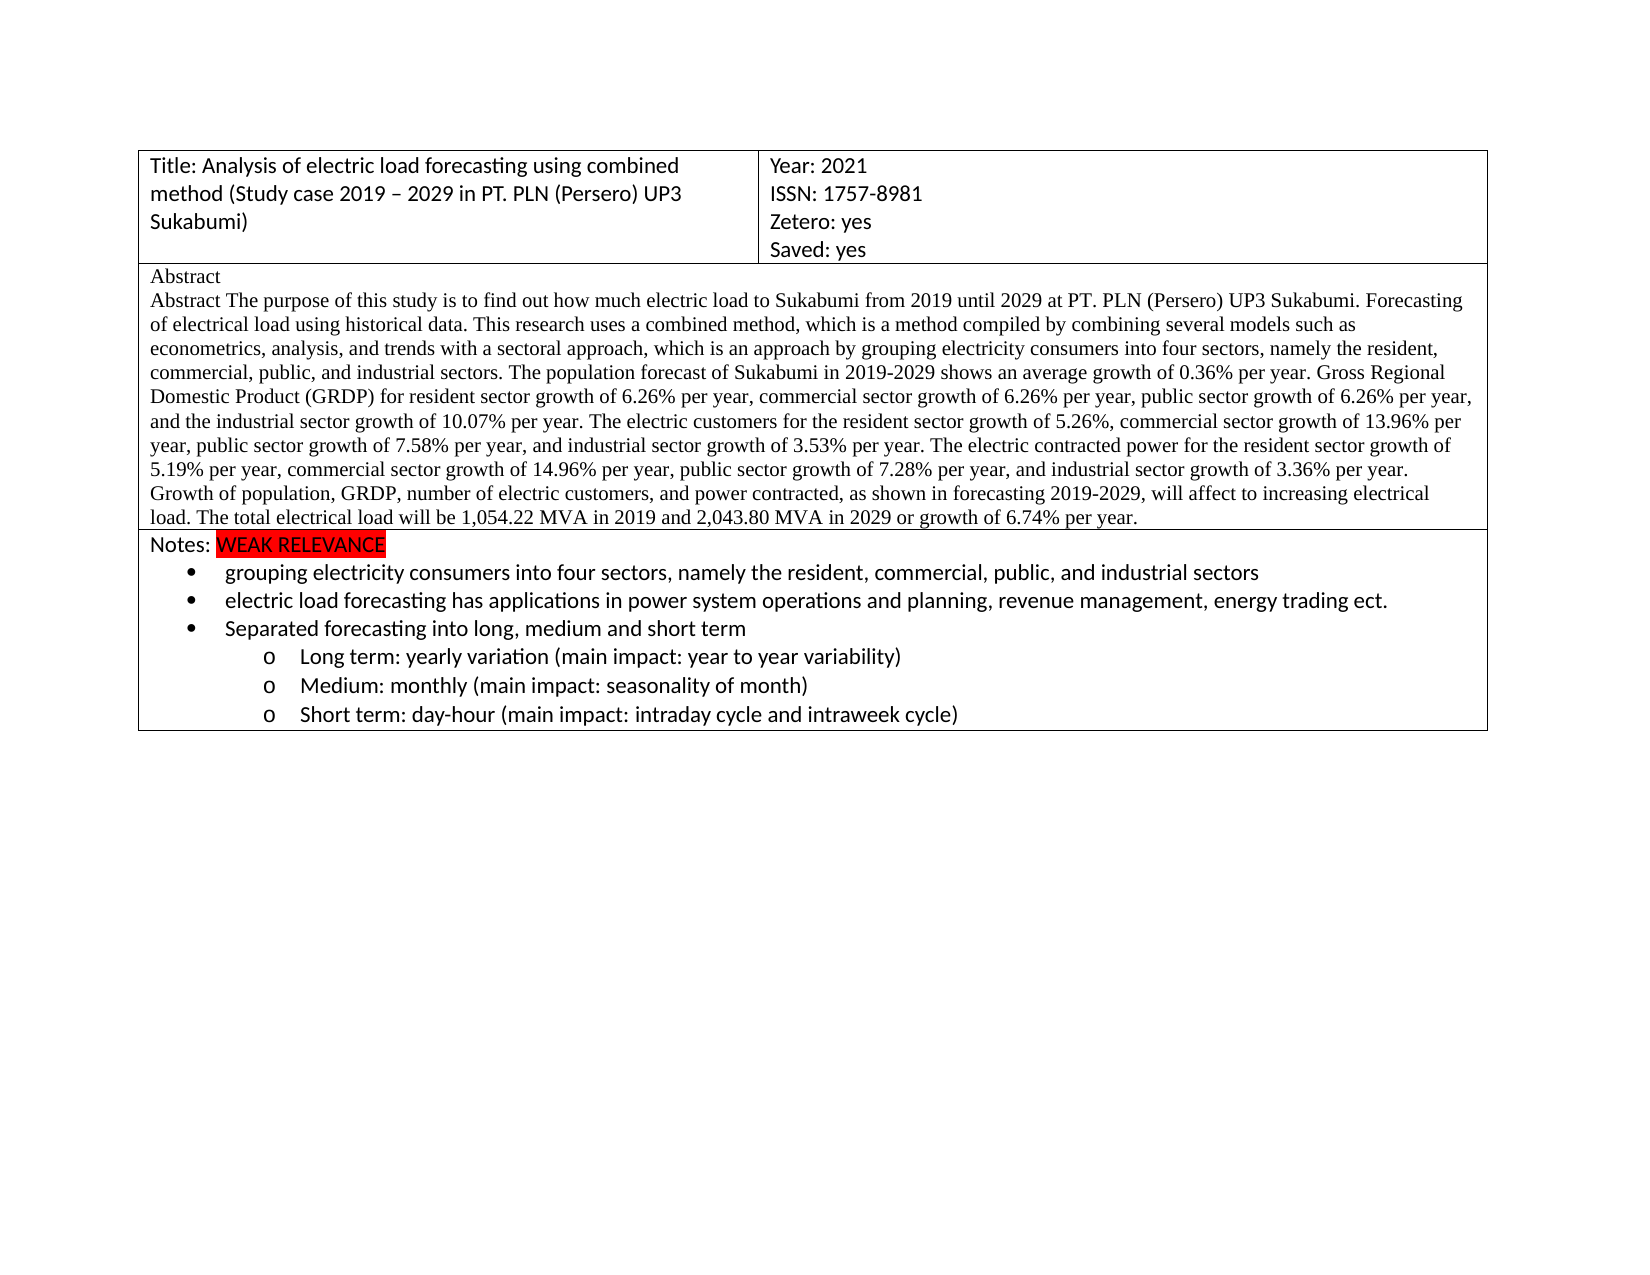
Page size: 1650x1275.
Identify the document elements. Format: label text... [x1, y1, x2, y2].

table_cell Notes: WEAK RELEVANCE grouping electricity consumers into four sectors, namely the resident, commercial, public, and industrial sectors electric load forecasting has applications in power system operations and planning, revenue management, energy trading ect. Separated forecasting into long, medium and short term Long term: yearly variation (main impact: year to year variability) Medium: monthly (main impact: seasonality of month) Short term: day-hour (main impact: intraday cycle and intraweek cycle) [139, 530, 1487, 729]
table_cell Abstract Abstract The purpose of this study is to find out how much electric load to Sukabumi from 2019 until 2029 at PT. PLN (Persero) UP3 Sukabumi. Forecasting of electrical load using historical data. This research uses a combined method, which is a method compiled by combining several models such as econometrics, analysis, and trends with a sectoral approach, which is an approach by grouping electricity consumers into four sectors, namely the resident, commercial, public, and industrial sectors. The population forecast of Sukabumi in 2019-2029 shows an average growth of 0.36% per year. Gross Regional Domestic Product (GRDP) for resident sector growth of 6.26% per year, commercial sector growth of 6.26% per year, public sector growth of 6.26% per year, and the industrial sector growth of 10.07% per year. The electric customers for the resident sector growth of 5.26%, commercial sector growth of 13.96% per year, public sector growth of 7.58% per year, and industrial sector growth of 3.53% per year. The electric contracted power for the resident sector growth of 5.19% per year, commercial sector growth of 14.96% per year, public sector growth of 7.28% per year, and industrial sector growth of 3.36% per year. Growth of population, GRDP, number of electric customers, and power contracted, as shown in forecasting 2019-2029, will affect to increasing electrical load. The total electrical load will be 1,054.22 MVA in 2019 and 2,043.80 MVA in 2029 or growth of 6.74% per year. [139, 264, 1487, 529]
table_header Year: 2021 ISSN: 1757-8981 Zetero: yes Saved: yes [759, 151, 1487, 263]
table_header Title: Analysis of electric load forecasting using combined method (Study case 2019 – 2029 in PT. PLN (Persero) UP3 Sukabumi) [139, 151, 758, 263]
